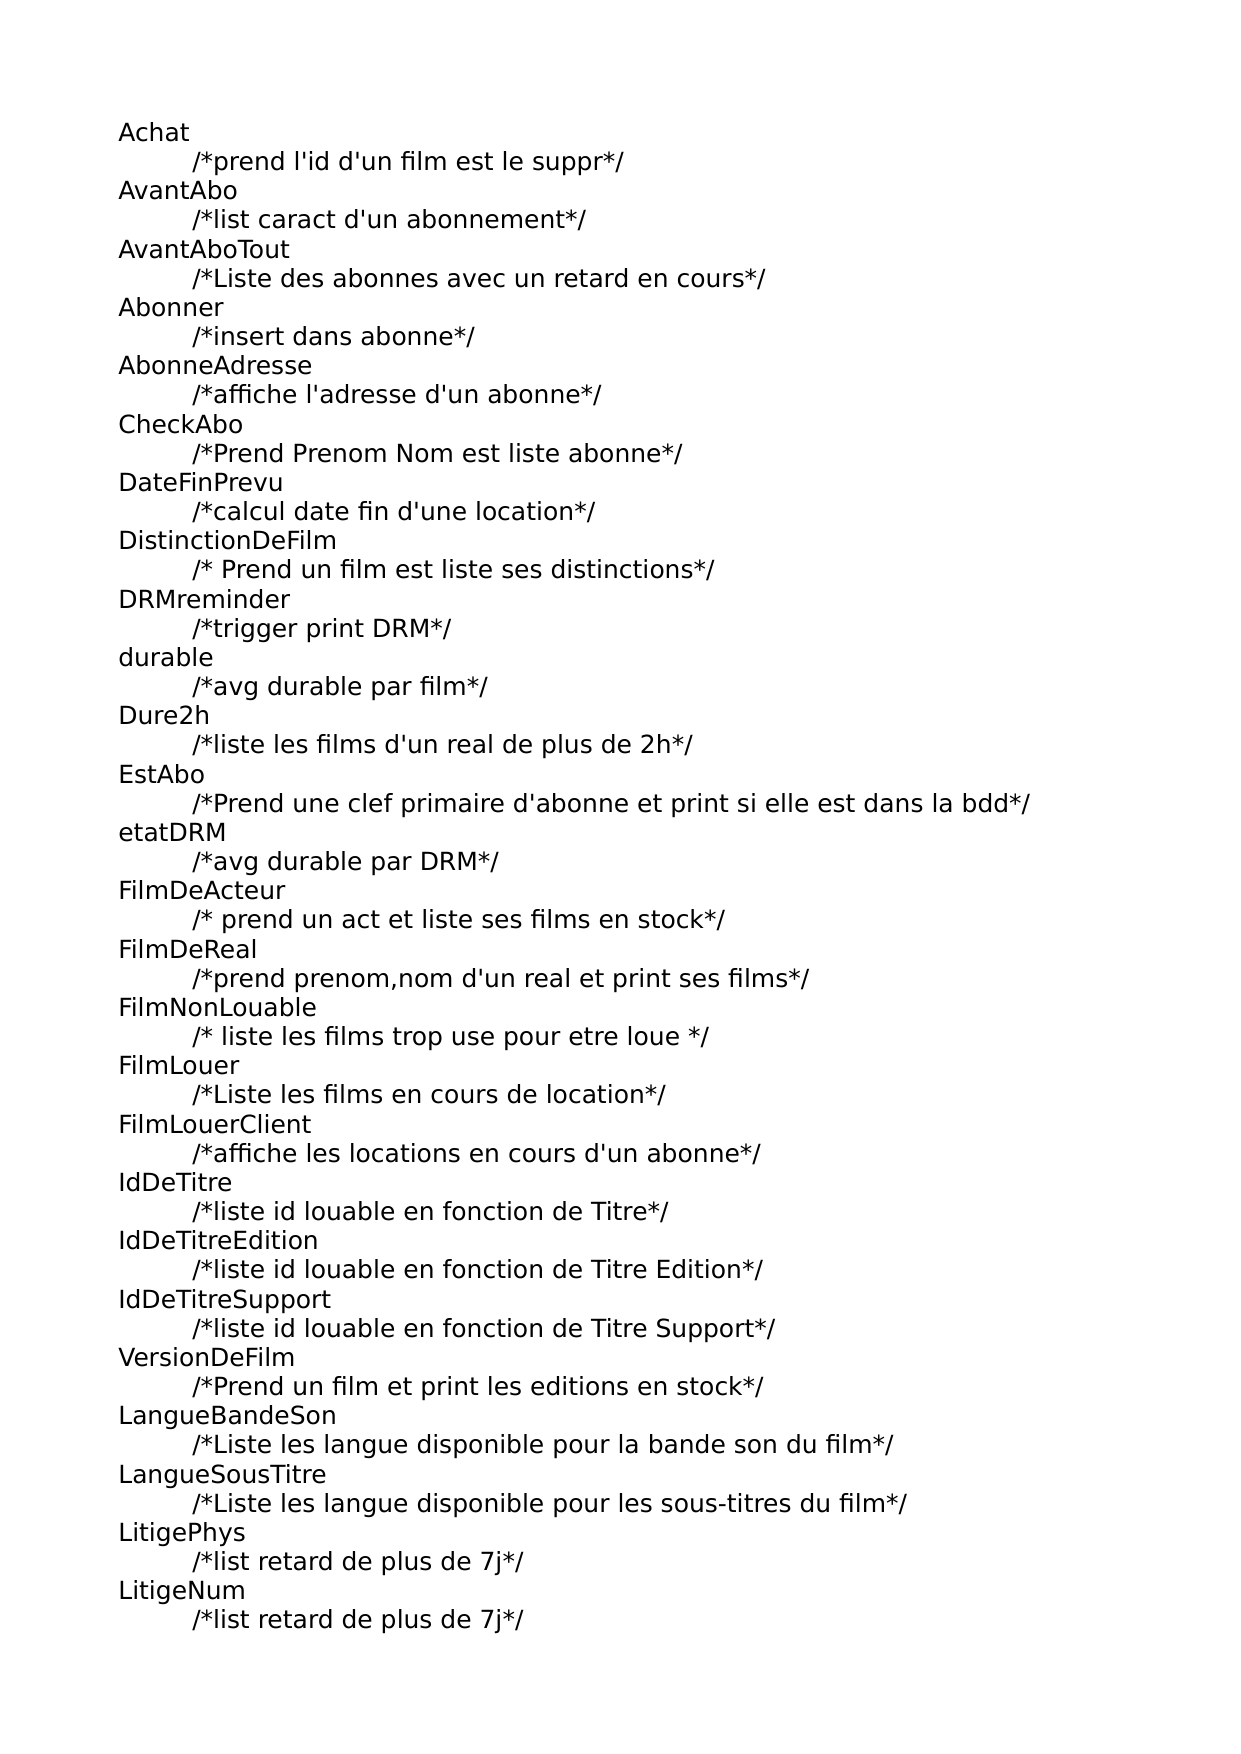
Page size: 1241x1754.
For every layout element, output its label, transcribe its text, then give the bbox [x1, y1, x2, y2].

text FilmDeActeur [118, 876, 1122, 906]
text /*avg durable par film*/ [118, 672, 1122, 701]
text /*Prend une clef primaire d'abonne et print si elle est dans la bdd*/ [118, 789, 1122, 818]
text /*list caract d'un abonnement*/ [118, 206, 1122, 235]
text AvantAbo [118, 176, 1122, 206]
text /*liste id louable en fonction de Titre Support*/ [118, 1314, 1122, 1343]
text AvantAboTout [118, 235, 1122, 264]
text IdDeTitreEdition [118, 1226, 1122, 1256]
text VersionDeFilm [118, 1343, 1122, 1372]
text CheckAbo [118, 410, 1122, 439]
text /*liste les films d'un real de plus de 2h*/ [118, 731, 1122, 760]
text /*liste id louable en fonction de Titre Edition*/ [118, 1256, 1122, 1285]
text Abonner [118, 293, 1122, 322]
text FilmNonLouable [118, 993, 1122, 1022]
text /*Prend un film et print les editions en stock*/ [118, 1372, 1122, 1401]
text LangueBandeSon [118, 1401, 1122, 1431]
text FilmLouer [118, 1051, 1122, 1081]
text DateFinPrevu [118, 468, 1122, 497]
text AbonneAdresse [118, 351, 1122, 381]
text etatDRM [118, 818, 1122, 847]
text /*Liste les langue disponible pour la bande son du film*/ [118, 1431, 1122, 1460]
text /*prend l'id d'un film est le suppr*/ [118, 147, 1122, 176]
text /*Prend Prenom Nom est liste abonne*/ [118, 439, 1122, 468]
text /* liste les films trop use pour etre loue */ [118, 1022, 1122, 1051]
text /* prend un act et liste ses films en stock*/ [118, 906, 1122, 935]
text Achat [118, 118, 1122, 147]
text LitigeNum [118, 1576, 1122, 1606]
text Dure2h [118, 701, 1122, 731]
text LangueSousTitre [118, 1460, 1122, 1489]
text /*list retard de plus de 7j*/ [118, 1547, 1122, 1576]
text /* Prend un film est liste ses distinctions*/ [118, 556, 1122, 585]
text /*Liste les langue disponible pour les sous-titres du film*/ [118, 1489, 1122, 1518]
text FilmLouerClient [118, 1110, 1122, 1139]
text /*trigger print DRM*/ [118, 614, 1122, 643]
text /*Liste des abonnes avec un retard en cours*/ [118, 264, 1122, 293]
text DistinctionDeFilm [118, 526, 1122, 556]
text /*list retard de plus de 7j*/ [118, 1606, 1122, 1635]
text /*prend prenom,nom d'un real et print ses films*/ [118, 964, 1122, 993]
text LitigePhys [118, 1518, 1122, 1547]
text /*liste id louable en fonction de Titre*/ [118, 1197, 1122, 1226]
text /*calcul date fin d'une location*/ [118, 497, 1122, 526]
text FilmDeReal [118, 935, 1122, 964]
text /*affiche l'adresse d'un abonne*/ [118, 381, 1122, 410]
text EstAbo [118, 760, 1122, 789]
text /*Liste les films en cours de location*/ [118, 1081, 1122, 1110]
text IdDeTitre [118, 1168, 1122, 1197]
text durable [118, 643, 1122, 672]
text /*avg durable par DRM*/ [118, 847, 1122, 876]
text /*insert dans abonne*/ [118, 322, 1122, 351]
text DRMreminder [118, 585, 1122, 614]
text IdDeTitreSupport [118, 1285, 1122, 1314]
text /*affiche les locations en cours d'un abonne*/ [118, 1139, 1122, 1168]
